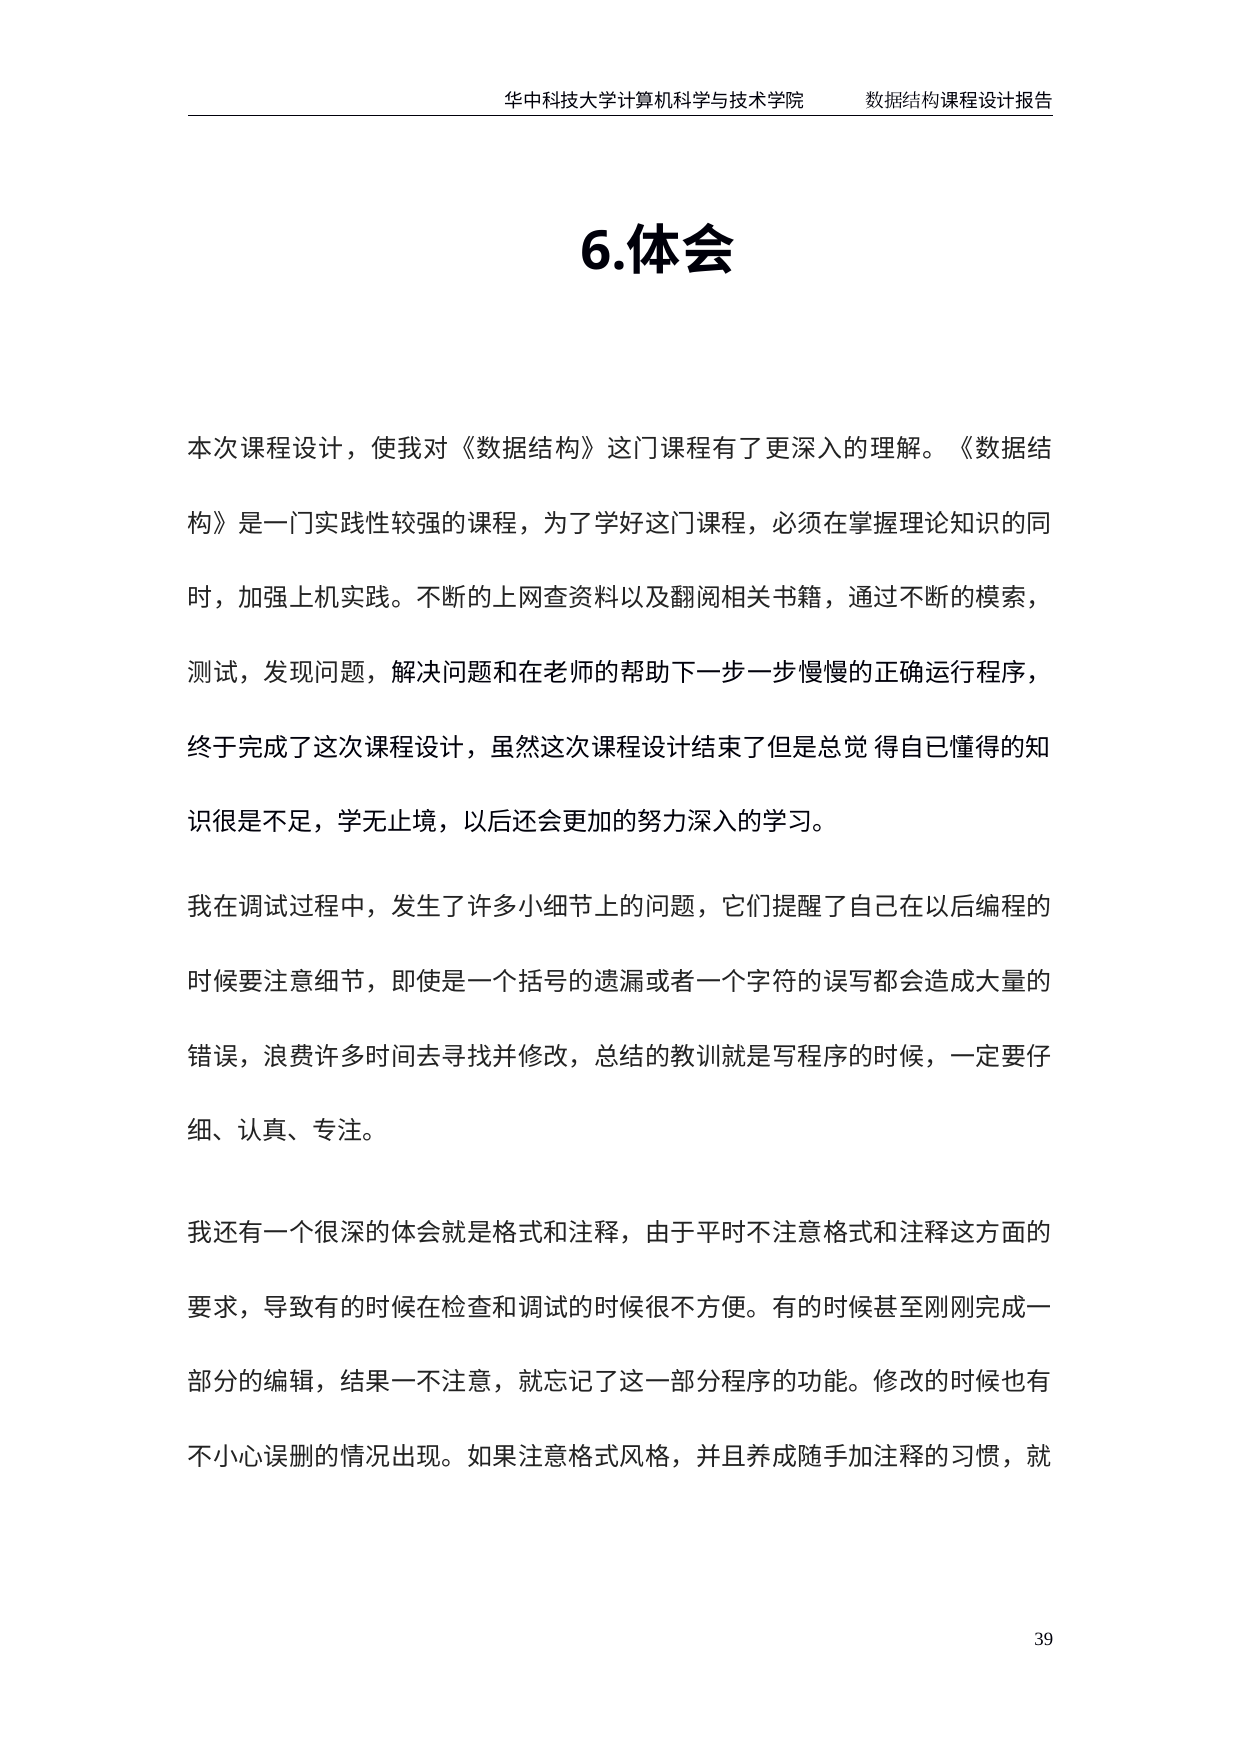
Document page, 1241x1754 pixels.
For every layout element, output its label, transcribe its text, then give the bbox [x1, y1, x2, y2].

text 我还有一个很深的体会就是格式和注释，由于平时不注意格式和注释这方面的要求，导致有的时候在检查和调试的时候很不方便。有的时候甚至刚刚完成一部分的编辑，结果一不注意，就忘记了这一部分程序的功能。修改的时候也有不小心误删的情况出现。如果注意格式风格，并且养成随手加注释的习惯，就 [187, 1198, 1053, 1487]
text 本次课程设计，使我对《数据结构》这门课程有了更深入的理解。《数据结构》是一门实践性较强的课程，为了学好这门课程，必须在掌握理论知识的同时，加强上机实践。不断的上网查资料以及翻阅相关书籍，通过不断的模索，测试，发现问题，解决问题和在老师的帮助下一步一步慢慢的正确运行程序，终于完成了这次课程设计，虽然这次课程设计结束了但是总觉 得自已懂得的知识很是不足，学无止境，以后还会更加的努力深入的学习。 [187, 414, 1053, 852]
subtitle 6.体会 [262, 197, 1053, 295]
text 我在调试过程中，发生了许多小细节上的问题，它们提醒了自己在以后编程的时候要注意细节，即使是一个括号的遗漏或者一个字符的误写都会造成大量的错误，浪费许多时间去寻找并修改，总结的教训就是写程序的时候，一定要仔细、认真、专注。 [187, 872, 1053, 1161]
